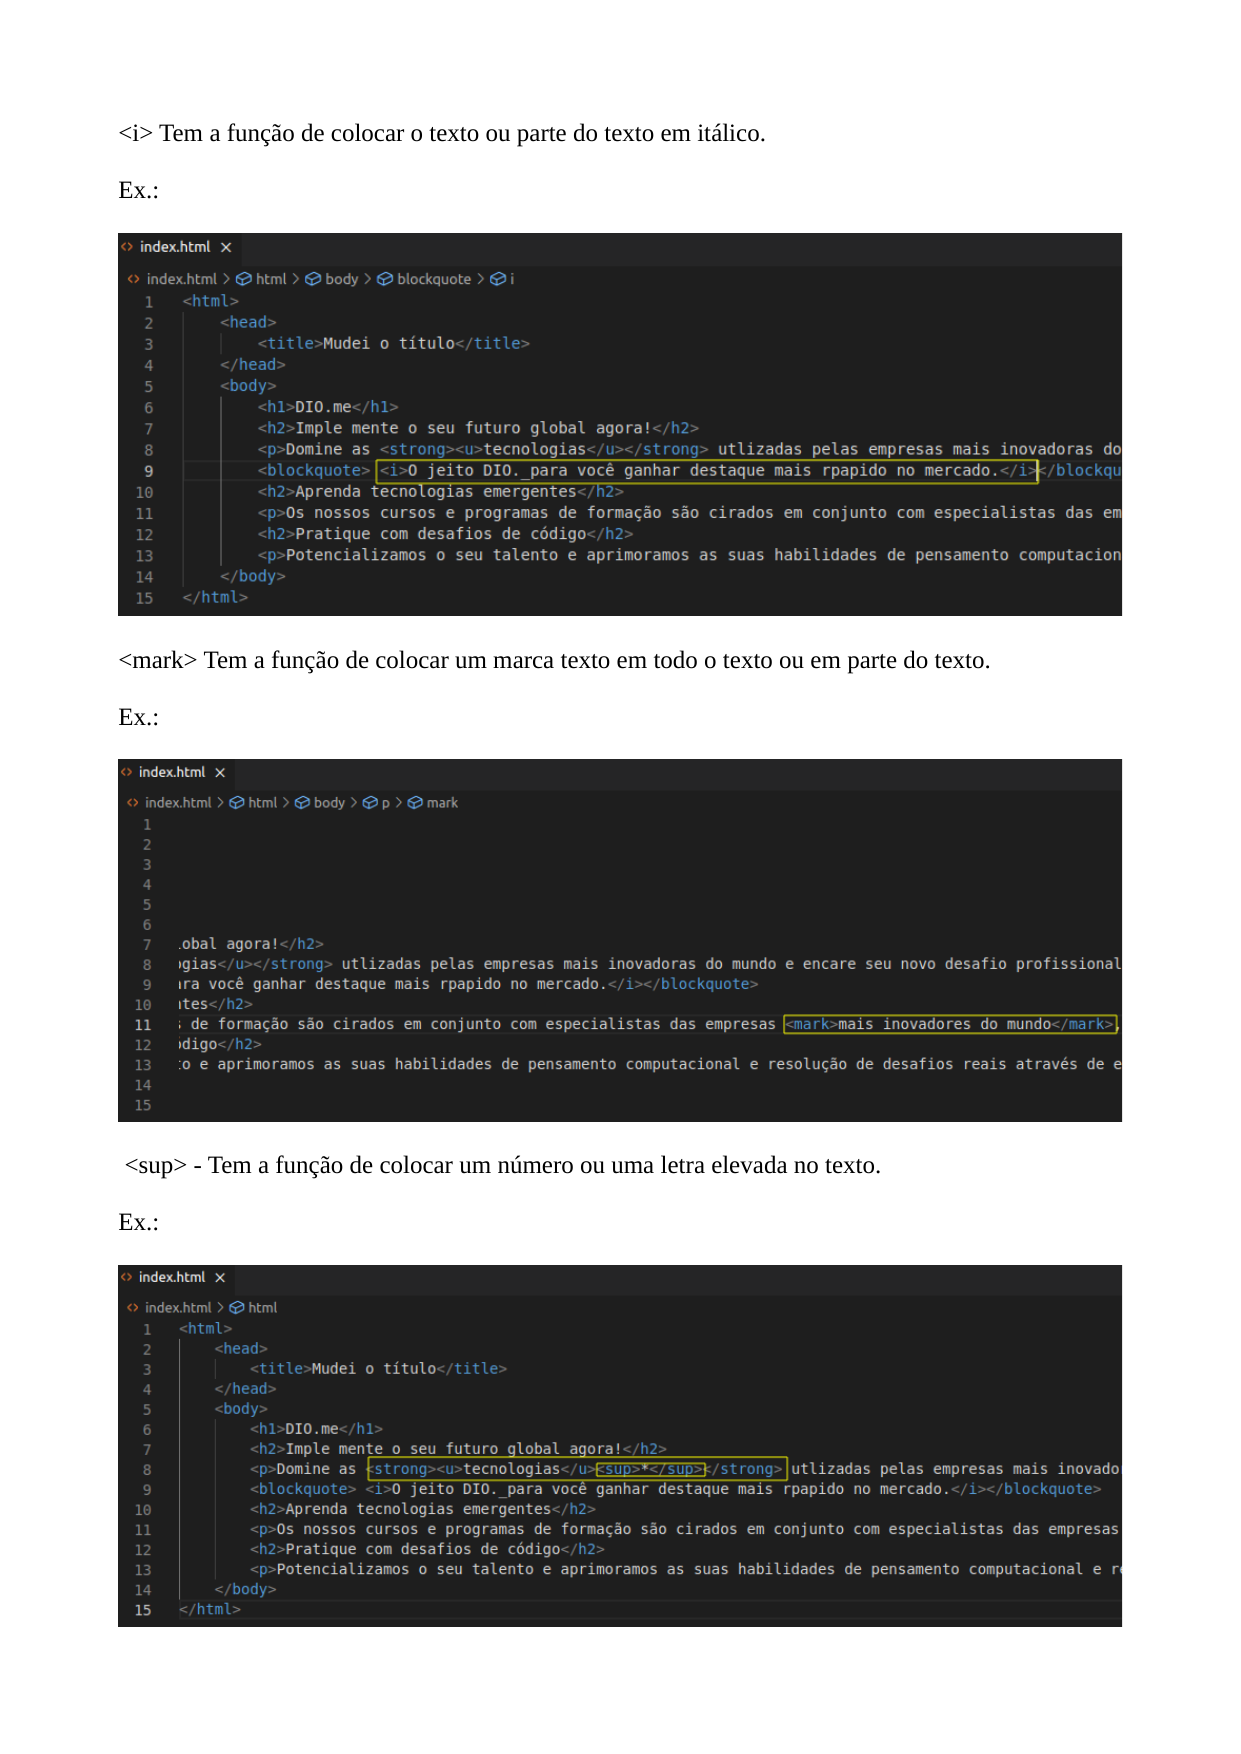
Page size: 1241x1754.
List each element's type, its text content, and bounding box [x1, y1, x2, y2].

picture [118, 233, 1123, 616]
text Ex.: [118, 1207, 1122, 1236]
picture [118, 1265, 1123, 1627]
text Ex.: [118, 702, 1122, 731]
text <i> Tem a função de colocar o texto ou parte do texto em itálico. [118, 118, 1122, 147]
text <mark> Tem a função de colocar um marca texto em todo o texto ou em parte do texto. [118, 645, 1122, 673]
text Ex.: [118, 176, 1122, 204]
text <sup> - Tem a função de colocar um número ou uma letra elevada no texto. [118, 1150, 1122, 1179]
picture [118, 759, 1123, 1122]
